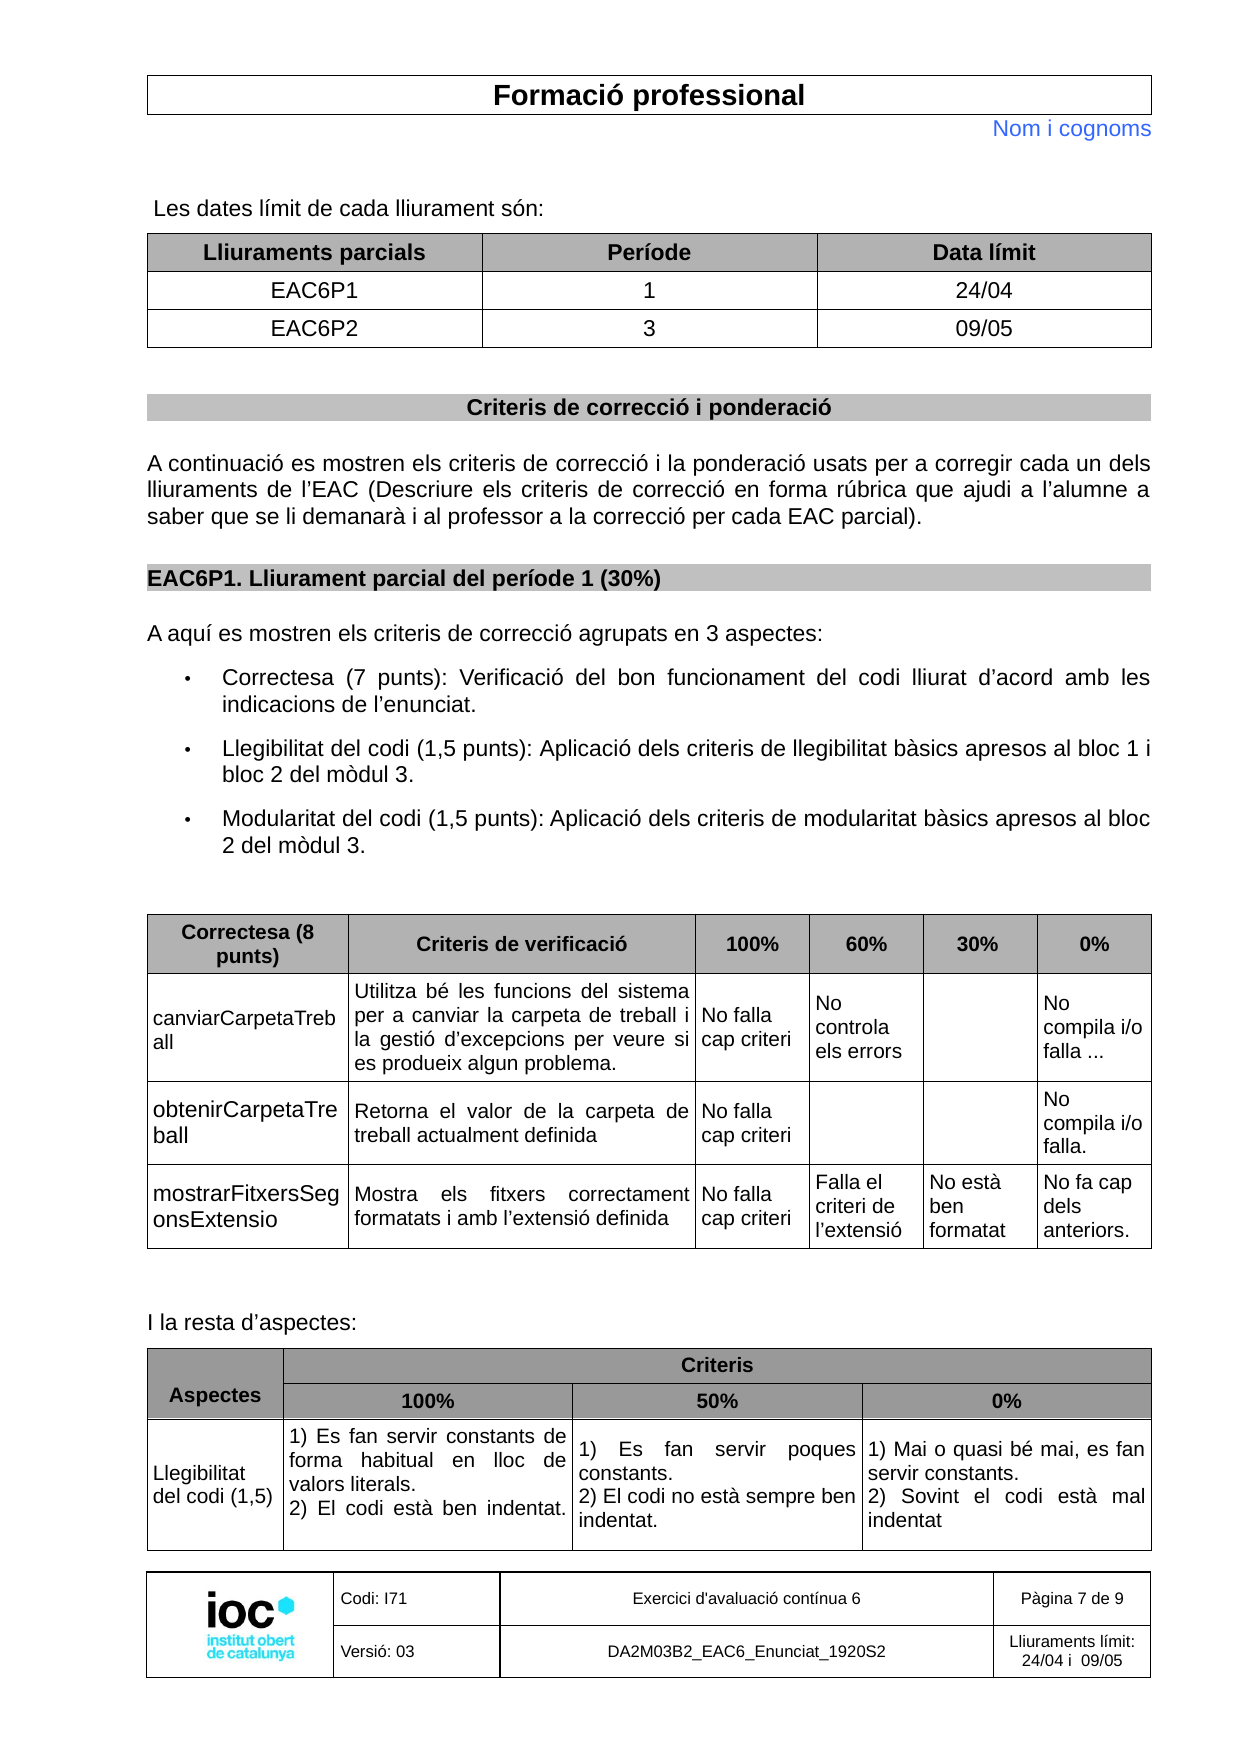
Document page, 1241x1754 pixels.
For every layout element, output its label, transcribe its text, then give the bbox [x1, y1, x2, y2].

table_header Lliuraments parcials [148, 234, 482, 271]
table_header 30% [924, 915, 1037, 973]
table_cell [810, 1082, 923, 1164]
text Criteris de correcció i ponderació [147, 394, 1151, 421]
table_cell 3 [483, 310, 817, 347]
table_cell No fa cap dels anteriors. [1038, 1165, 1151, 1247]
table_cell No compila i/o falla ... [1038, 974, 1151, 1081]
picture [194, 1577, 308, 1672]
table_cell 50% [573, 1384, 862, 1418]
table_cell canviarCarpetaTreball [148, 974, 348, 1081]
table_cell EAC6P2 [148, 310, 482, 347]
table_cell 1 [483, 272, 817, 309]
table_cell Retorna el valor de la carpeta de treball actualment definida [349, 1082, 695, 1164]
text I la resta d’aspectes: [147, 1309, 1151, 1336]
table_header Correctesa (8 punts) [148, 915, 348, 973]
text A continuació es mostren els criteris de correcció i la ponderació usats per a corregir cada un dels lliuraments de l’EAC (Descriure els criteris de correcció en forma rúbrica que ajudi a l’alumne a saber que se li demanarà i al professor a la correcció per cada EAC parcial). [147, 450, 1151, 529]
text A aquí es mostren els criteris de correcció agrupats en 3 aspectes: [147, 620, 1151, 647]
list Modularitat del codi (1,5 punts): Aplicació dels criteris de modularitat bàsics apresos al bloc 2 del mòdul 3. [184, 805, 1151, 858]
table_cell No falla cap criteri [696, 974, 809, 1081]
table_cell No falla cap criteri [696, 1082, 809, 1164]
table_header Aspectes [148, 1349, 283, 1418]
table_cell obtenirCarpetaTreball [148, 1082, 348, 1164]
table_cell No compila i/o falla. [1038, 1082, 1151, 1164]
table_cell No falla cap criteri [696, 1165, 809, 1247]
table_cell No controla els errors [810, 974, 923, 1081]
table_cell 09/05 [818, 310, 1151, 347]
table_cell Utilitza bé les funcions del sistema per a canviar la carpeta de treball i la gestió d’excepcions per veure si es produeix algun problema. [349, 974, 695, 1081]
table_header Període [483, 234, 817, 271]
table_cell [924, 974, 1037, 1081]
table_cell mostrarFitxersSegonsExtensio [148, 1165, 348, 1247]
table_cell 0% [863, 1384, 1151, 1418]
table_cell Falla el criteri de l’extensió [810, 1165, 923, 1247]
table_cell 1) Es fan servir constants de forma habitual en lloc de valors literals. 2) El codi està ben indentat. [284, 1420, 572, 1550]
table_cell 1) Es fan servir poques constants. 2) El codi no està sempre ben indentat. [573, 1420, 862, 1550]
table_header Criteris [284, 1349, 1151, 1383]
table_cell Llegibilitat del codi (1,5) [148, 1420, 283, 1550]
table_header Data límit [818, 234, 1151, 271]
table_header 100% [696, 915, 809, 973]
table_header 0% [1038, 915, 1151, 973]
list Correctesa (7 punts): Verificació del bon funcionament del codi lliurat d’acord amb les indicacions de l’enunciat. [184, 664, 1151, 717]
table_cell EAC6P1 [148, 272, 482, 309]
table_header Criteris de verificació [349, 915, 695, 973]
list Llegibilitat del codi (1,5 punts): Aplicació dels criteris de llegibilitat bàsics apresos al bloc 1 i bloc 2 del mòdul 3. [184, 735, 1151, 787]
table_cell Mostra els fitxers correctament formatats i amb l’extensió definida [349, 1165, 695, 1247]
table_cell No està ben formatat [924, 1165, 1037, 1247]
table_cell [924, 1082, 1037, 1164]
text Les dates límit de cada lliurament són: [147, 195, 1151, 221]
table_cell 24/04 [818, 272, 1151, 309]
table_cell 1) Mai o quasi bé mai, es fan servir constants. 2) Sovint el codi està mal indentat [863, 1420, 1151, 1550]
table_header 60% [810, 915, 923, 973]
table_cell 100% [284, 1384, 572, 1418]
text EAC6P1. Lliurament parcial del període 1 (30%) [147, 564, 1151, 591]
